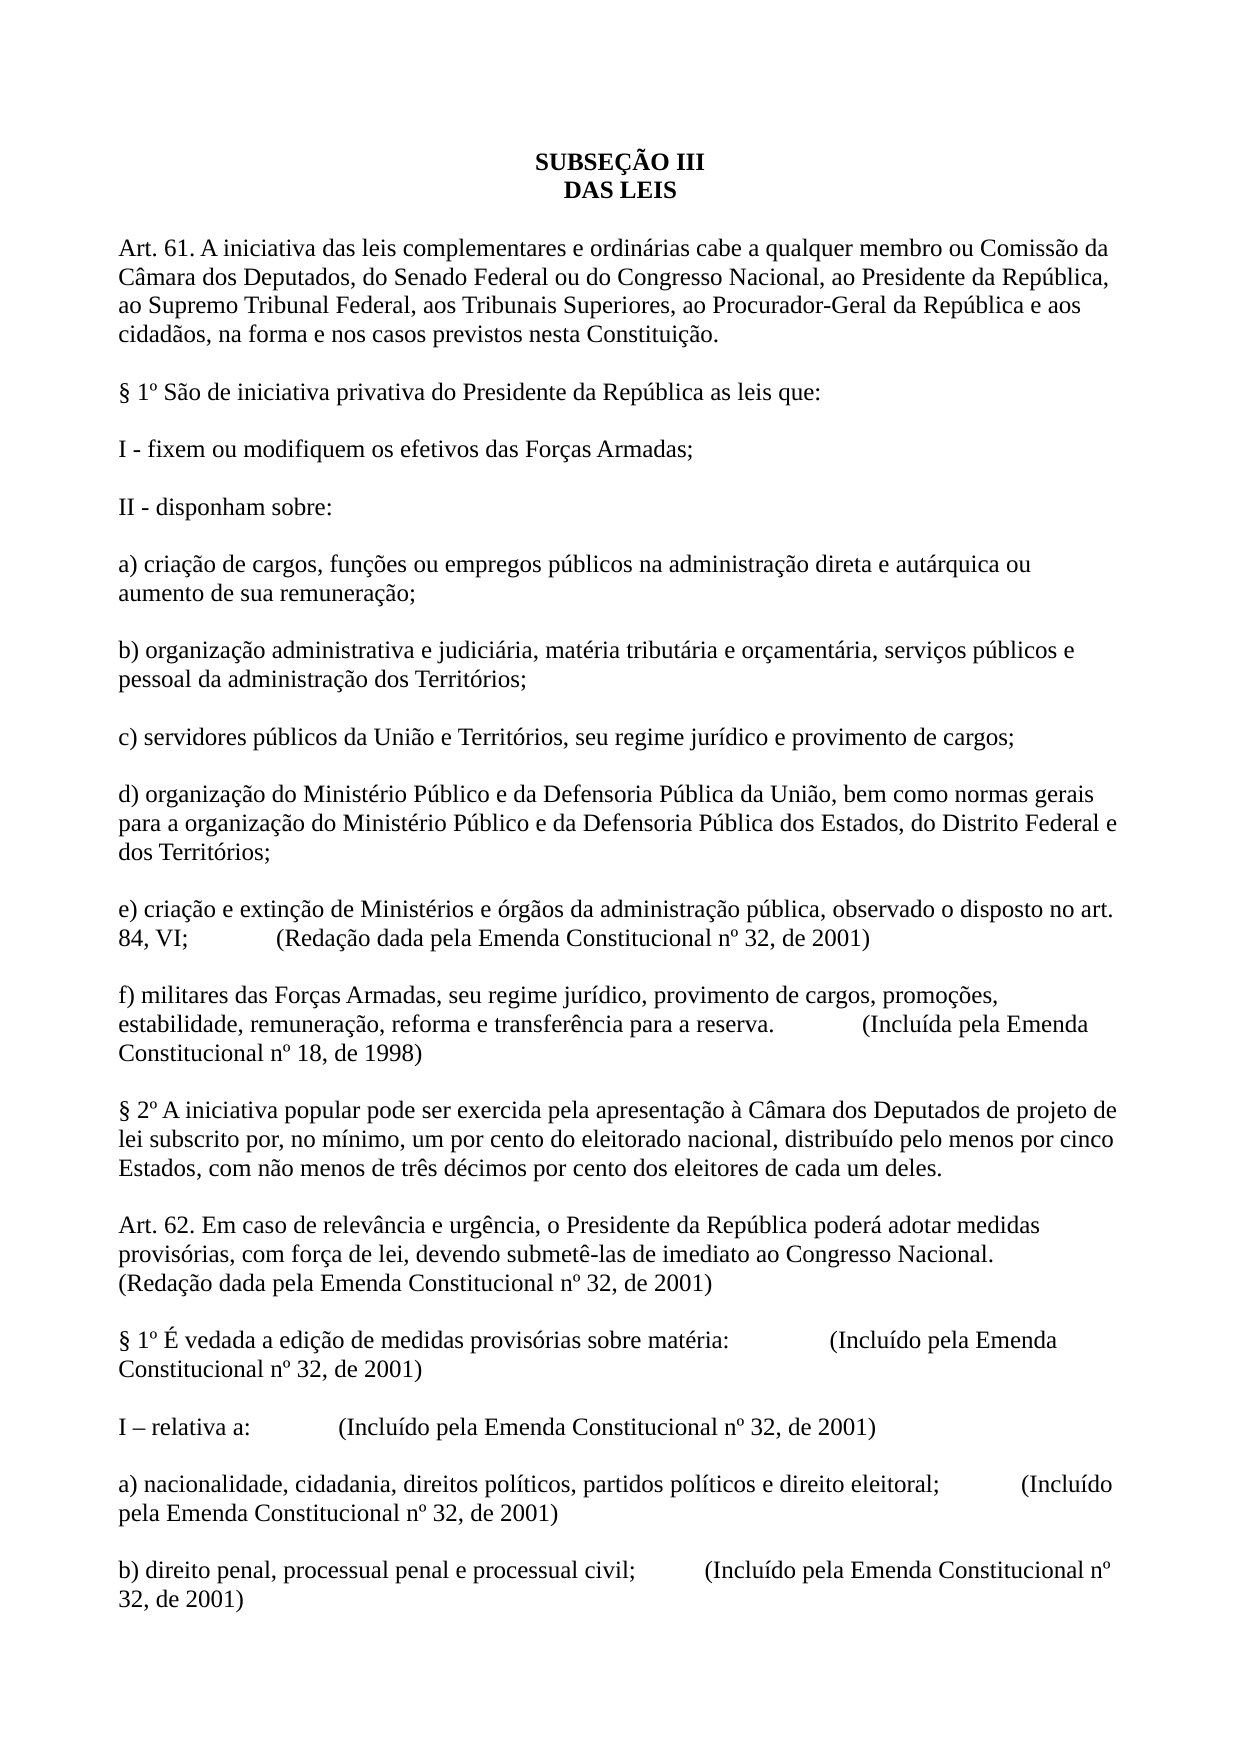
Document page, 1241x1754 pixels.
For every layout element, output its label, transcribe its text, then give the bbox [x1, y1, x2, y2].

text DAS LEIS [118, 176, 1122, 204]
text e) criação e extinção de Ministérios e órgãos da administração pública, observado o disposto no art. 84, VI; (Redação dada pela Emenda Constitucional nº 32, de 2001) [118, 894, 1122, 952]
text c) servidores públicos da União e Territórios, seu regime jurídico e provimento de cargos; [118, 722, 1122, 751]
text I - fixem ou modifiquem os efetivos das Forças Armadas; [118, 434, 1122, 463]
text b) direito penal, processual penal e processual civil; (Incluído pela Emenda Constitucional nº 32, de 2001) [118, 1556, 1122, 1613]
text a) criação de cargos, funções ou empregos públicos na administração direta e autárquica ou aumento de sua remuneração; [118, 549, 1122, 607]
text § 2º A iniciativa popular pode ser exercida pela apresentação à Câmara dos Deputados de projeto de lei subscrito por, no mínimo, um por cento do eleitorado nacional, distribuído pelo menos por cinco Estados, com não menos de três décimos por cento dos eleitores de cada um deles. [118, 1096, 1122, 1182]
text II - disponham sobre: [118, 492, 1122, 521]
text Art. 61. A iniciativa das leis complementares e ordinárias cabe a qualquer membro ou Comissão da Câmara dos Deputados, do Senado Federal ou do Congresso Nacional, ao Presidente da República, ao Supremo Tribunal Federal, aos Tribunais Superiores, ao Procurador-Geral da República e aos cidadãos, na forma e nos casos previstos nesta Constituição. [118, 233, 1122, 348]
text SUBSEÇÃO III [118, 147, 1122, 176]
text b) organização administrativa e judiciária, matéria tributária e orçamentária, serviços públicos e pessoal da administração dos Territórios; [118, 636, 1122, 693]
text § 1º É vedada a edição de medidas provisórias sobre matéria: (Incluído pela Emenda Constitucional nº 32, de 2001) [118, 1326, 1122, 1383]
text § 1º São de iniciativa privativa do Presidente da República as leis que: [118, 377, 1122, 406]
text a) nacionalidade, cidadania, direitos políticos, partidos políticos e direito eleitoral; (Incluído pela Emenda Constitucional nº 32, de 2001) [118, 1469, 1122, 1527]
text f) militares das Forças Armadas, seu regime jurídico, provimento de cargos, promoções, estabilidade, remuneração, reforma e transferência para a reserva. (Incluída pela Emenda Constitucional nº 18, de 1998) [118, 981, 1122, 1067]
text I – relativa a: (Incluído pela Emenda Constitucional nº 32, de 2001) [118, 1412, 1122, 1441]
text Art. 62. Em caso de relevância e urgência, o Presidente da República poderá adotar medidas provisórias, com força de lei, devendo submetê-las de imediato ao Congresso Nacional. (Redação dada pela Emenda Constitucional nº 32, de 2001) [118, 1211, 1122, 1297]
text d) organização do Ministério Público e da Defensoria Pública da União, bem como normas gerais para a organização do Ministério Público e da Defensoria Pública dos Estados, do Distrito Federal e dos Territórios; [118, 779, 1122, 866]
